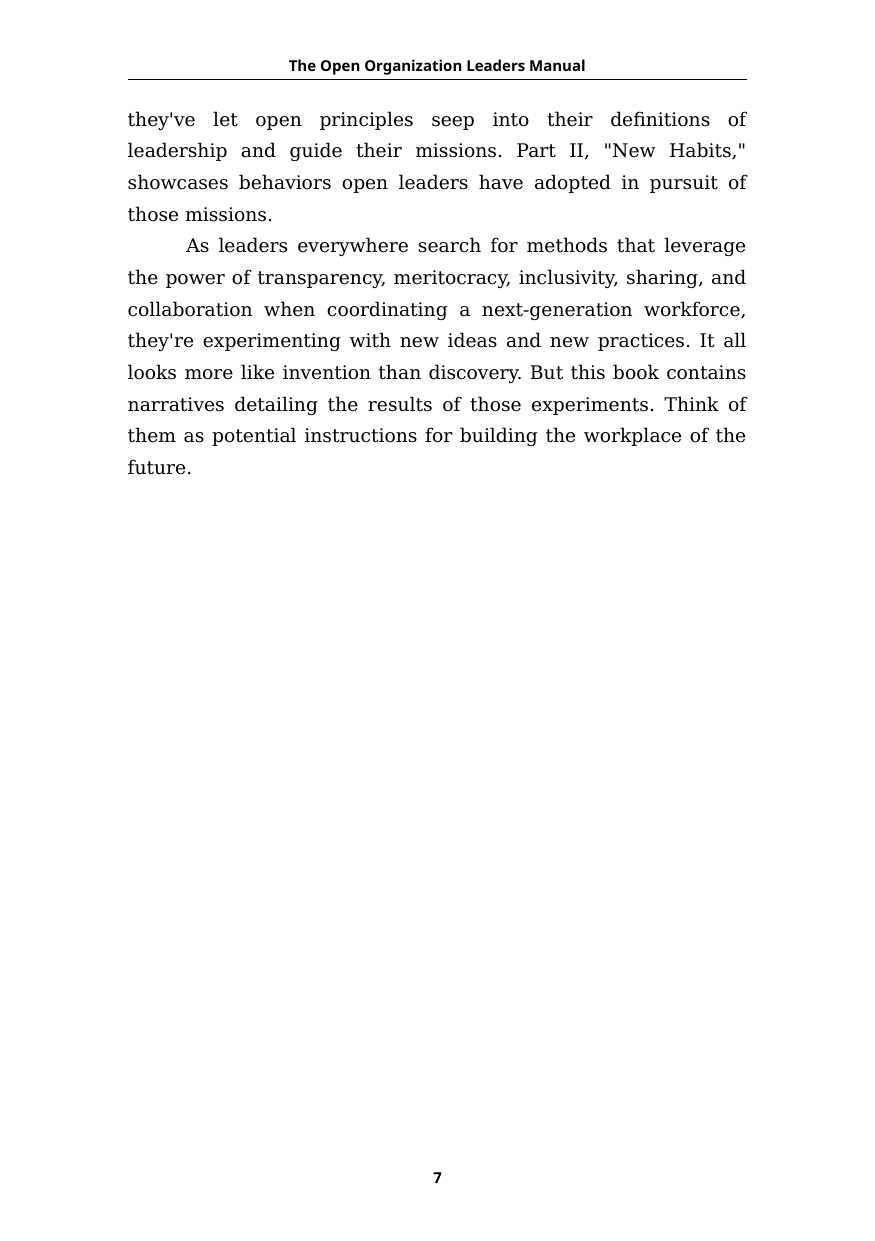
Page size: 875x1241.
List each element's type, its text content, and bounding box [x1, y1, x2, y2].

text they've let open principles seep into their definitions of leadership and guide their missions. Part II, "New Habits," showcases behaviors open leaders have adopted in pursuit of those missions. [127, 109, 747, 226]
text As leaders everywhere search for methods that leverage the power of transparency, meritocracy, inclusivity, sharing, and collaboration when coordinating a next-generation workforce, they're experimenting with new ideas and new practices. It all looks more like invention than discovery. But this book contains narratives detailing the results of those experiments. Think of them as potential instructions for building the workplace of the future. [127, 235, 747, 479]
